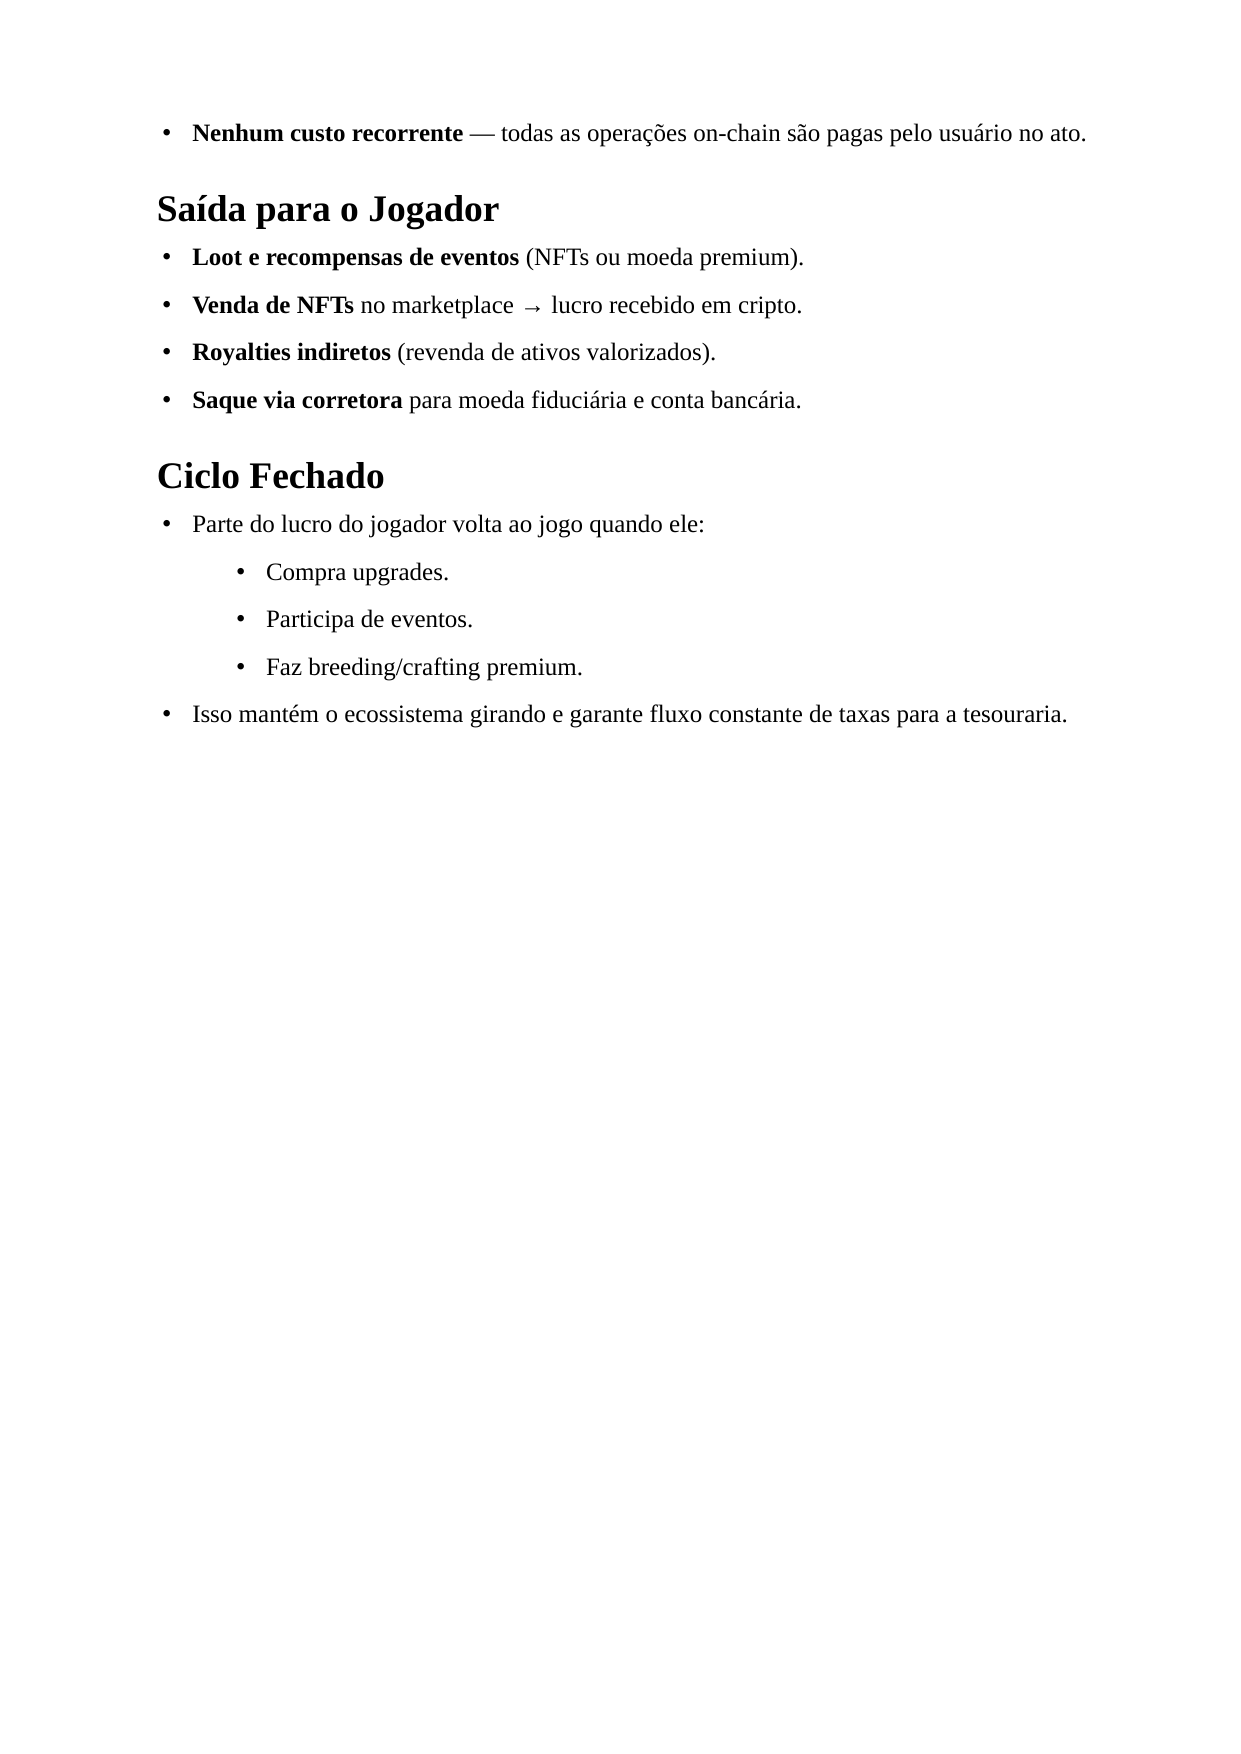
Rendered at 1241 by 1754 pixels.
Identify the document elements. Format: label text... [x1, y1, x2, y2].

list Compra upgrades. [236, 557, 1122, 585]
list Participa de eventos. [236, 604, 1122, 633]
list Parte do lucro do jogador volta ao jogo quando ele: [162, 509, 1122, 538]
subtitle 🔄 Ciclo Fechado [118, 453, 1122, 497]
list Nenhum custo recorrente — todas as operações on‑chain são pagas pelo usuário no ato. [162, 118, 1122, 147]
list Royalties indiretos (revenda de ativos valorizados). [162, 337, 1122, 366]
list Faz breeding/crafting premium. [236, 652, 1122, 681]
list Loot e recompensas de eventos (NFTs ou moeda premium). [162, 242, 1122, 271]
subtitle 📂 Saída para o Jogador [118, 187, 1122, 230]
list Isso mantém o ecossistema girando e garante fluxo constante de taxas para a tesouraria. [162, 699, 1122, 728]
list Saque via corretora para moeda fiduciária e conta bancária. [162, 385, 1122, 414]
list Venda de NFTs no marketplace → lucro recebido em cripto. [162, 290, 1122, 318]
